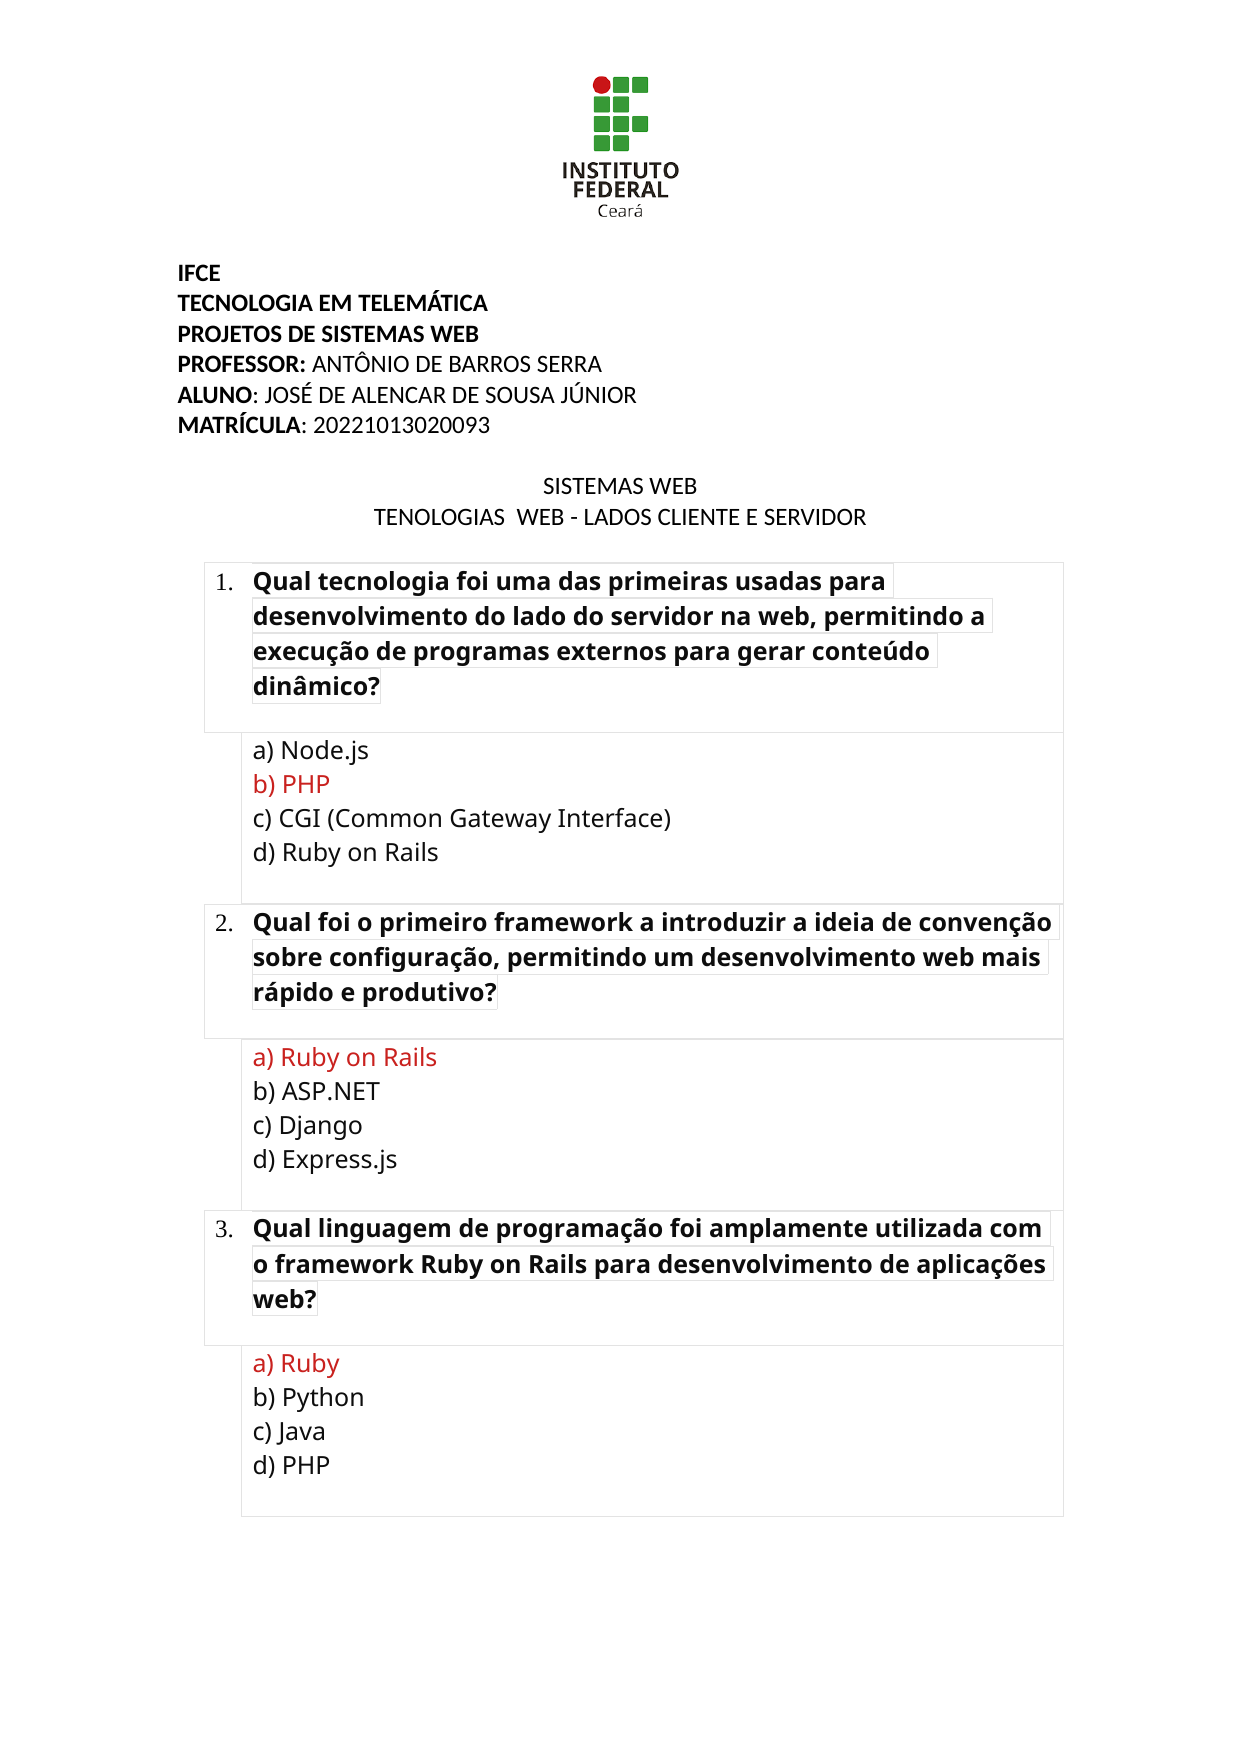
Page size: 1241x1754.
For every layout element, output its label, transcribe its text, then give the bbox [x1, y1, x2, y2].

list Qual foi o primeiro framework a introduzir a ideia de convenção sobre configuração, permitindo um desenvolvimento web mais rápido e produtivo? [498, 905, 1063, 1009]
list Qual tecnologia foi uma das primeiras usadas para desenvolvimento do lado do servidor na web, permitindo a execução de programas externos para gerar conteúdo dinâmico? [253, 634, 937, 667]
text b) Python [242, 1379, 1063, 1413]
list Qual tecnologia foi uma das primeiras usadas para desenvolvimento do lado do servidor na web, permitindo a execução de programas externos para gerar conteúdo dinâmico? [253, 669, 380, 702]
picture [514, 73, 726, 224]
text d) Ruby on Rails [242, 834, 1063, 868]
list Qual tecnologia foi uma das primeiras usadas para desenvolvimento do lado do servidor na web, permitindo a execução de programas externos para gerar conteúdo dinâmico? [253, 599, 992, 632]
list Qual linguagem de programação foi amplamente utilizada com o framework Ruby on Rails para desenvolvimento de aplicações web? [253, 1247, 1053, 1280]
text d) PHP [242, 1447, 1063, 1481]
list Qual foi o primeiro framework a introduzir a ideia de convenção sobre configuração, permitindo um desenvolvimento web mais rápido e produtivo? [205, 905, 1059, 1009]
list Qual linguagem de programação foi amplamente utilizada com o framework Ruby on Rails para desenvolvimento de aplicações web? [318, 1211, 1063, 1315]
text a) Ruby on Rails [242, 1040, 1063, 1073]
list Qual tecnologia foi uma das primeiras usadas para desenvolvimento do lado do servidor na web, permitindo a execução de programas externos para gerar conteúdo dinâmico? [205, 563, 893, 702]
text c) Java [242, 1413, 1063, 1447]
text b) ASP.NET [242, 1073, 1063, 1107]
list Qual tecnologia foi uma das primeiras usadas para desenvolvimento do lado do servidor na web, permitindo a execução de programas externos para gerar conteúdo dinâmico? [381, 563, 1063, 702]
text c) CGI (Common Gateway Interface) [242, 800, 1063, 834]
list Qual foi o primeiro framework a introduzir a ideia de convenção sobre configuração, permitindo um desenvolvimento web mais rápido e produtivo? [253, 975, 497, 1009]
list Qual foi o primeiro framework a introduzir a ideia de convenção sobre configuração, permitindo um desenvolvimento web mais rápido e produtivo? [253, 940, 1048, 974]
text a) Ruby [242, 1346, 1063, 1379]
text a) Node.js [242, 733, 1063, 766]
text c) Django [242, 1107, 1063, 1141]
list Qual linguagem de programação foi amplamente utilizada com o framework Ruby on Rails para desenvolvimento de aplicações web? [205, 1211, 1050, 1315]
text b) PHP [242, 766, 1063, 800]
text d) Express.js [242, 1141, 1063, 1175]
